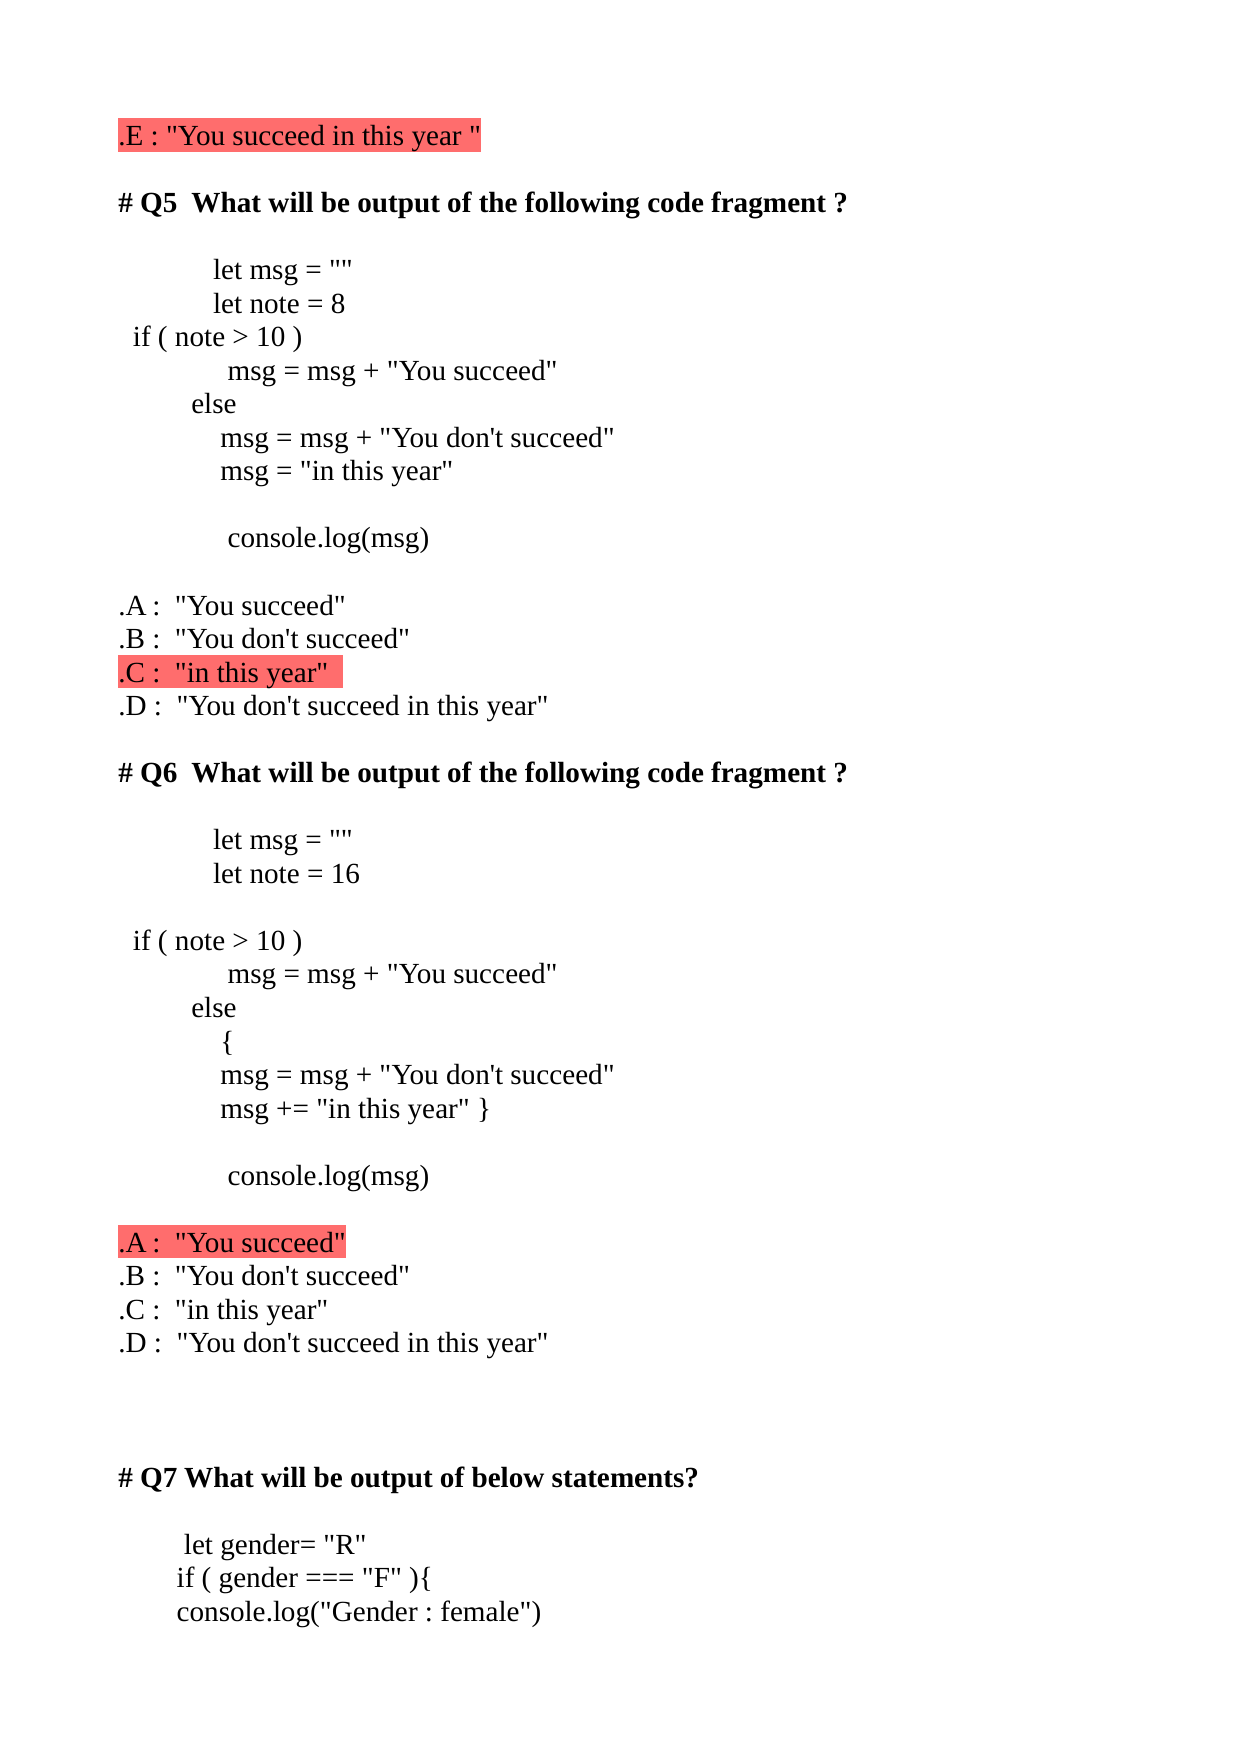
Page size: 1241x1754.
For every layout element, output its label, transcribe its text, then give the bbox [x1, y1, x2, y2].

text .E : "You succeed in this year " [118, 118, 1122, 152]
text let msg = "" [118, 822, 1122, 856]
text console.log("Gender : female") [118, 1594, 1122, 1627]
text .D : "You don't succeed in this year" [118, 1326, 1122, 1359]
text msg = msg + "You don't succeed" [118, 420, 1122, 453]
text # Q6 What will be output of the following code fragment ? [118, 755, 1122, 789]
text .B : "You don't succeed" [118, 1258, 1122, 1292]
text console.log(msg) [118, 1158, 1122, 1191]
text .D : "You don't succeed in this year" [118, 688, 1122, 722]
text .B : "You don't succeed" [118, 621, 1122, 655]
text { [118, 1024, 1122, 1057]
text if ( note > 10 ) [118, 319, 1122, 353]
text else [118, 386, 1122, 420]
text # Q5 What will be output of the following code fragment ? [118, 185, 1122, 219]
text msg = msg + "You don't succeed" [118, 1057, 1122, 1091]
text msg += "in this year" } [118, 1091, 1122, 1124]
text if ( gender === "F" ){ [118, 1560, 1122, 1594]
text msg = msg + "You succeed" [118, 353, 1122, 386]
text .A : "You succeed" [118, 1225, 1122, 1258]
text if ( note > 10 ) [118, 923, 1122, 957]
text console.log(msg) [118, 521, 1122, 554]
text else [118, 990, 1122, 1024]
text .C : "in this year" [118, 655, 1122, 688]
text msg = "in this year" [118, 453, 1122, 487]
text let gender= "R" [118, 1527, 1122, 1560]
text .C : "in this year" [118, 1292, 1122, 1326]
text let note = 16 [118, 856, 1122, 889]
text let msg = "" [118, 252, 1122, 286]
text # Q7 What will be output of below statements? [118, 1460, 1122, 1493]
text let note = 8 [118, 286, 1122, 319]
text msg = msg + "You succeed" [118, 957, 1122, 990]
text .A : "You succeed" [118, 588, 1122, 621]
